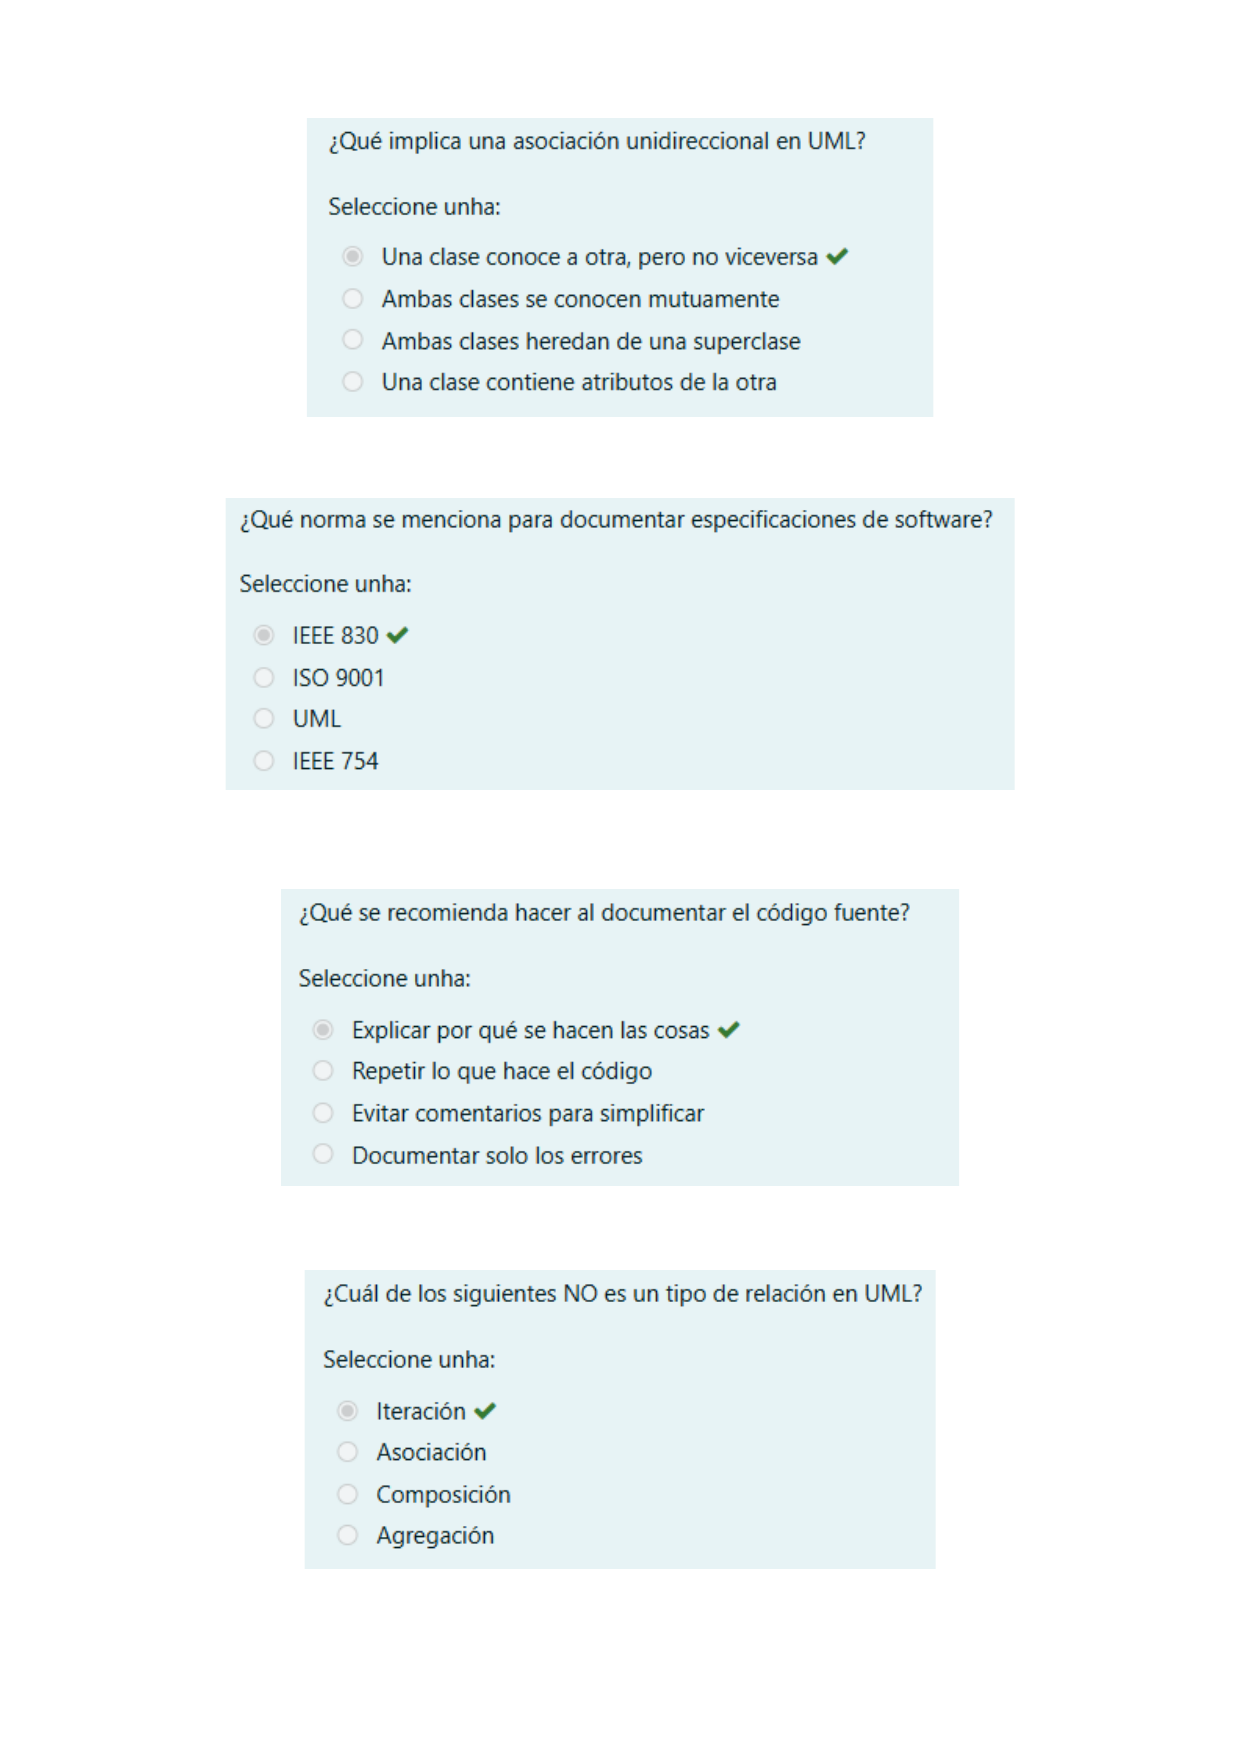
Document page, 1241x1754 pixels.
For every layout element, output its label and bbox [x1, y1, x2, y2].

picture [304, 1270, 936, 1569]
picture [306, 118, 934, 417]
picture [225, 498, 1015, 790]
picture [281, 889, 960, 1186]
